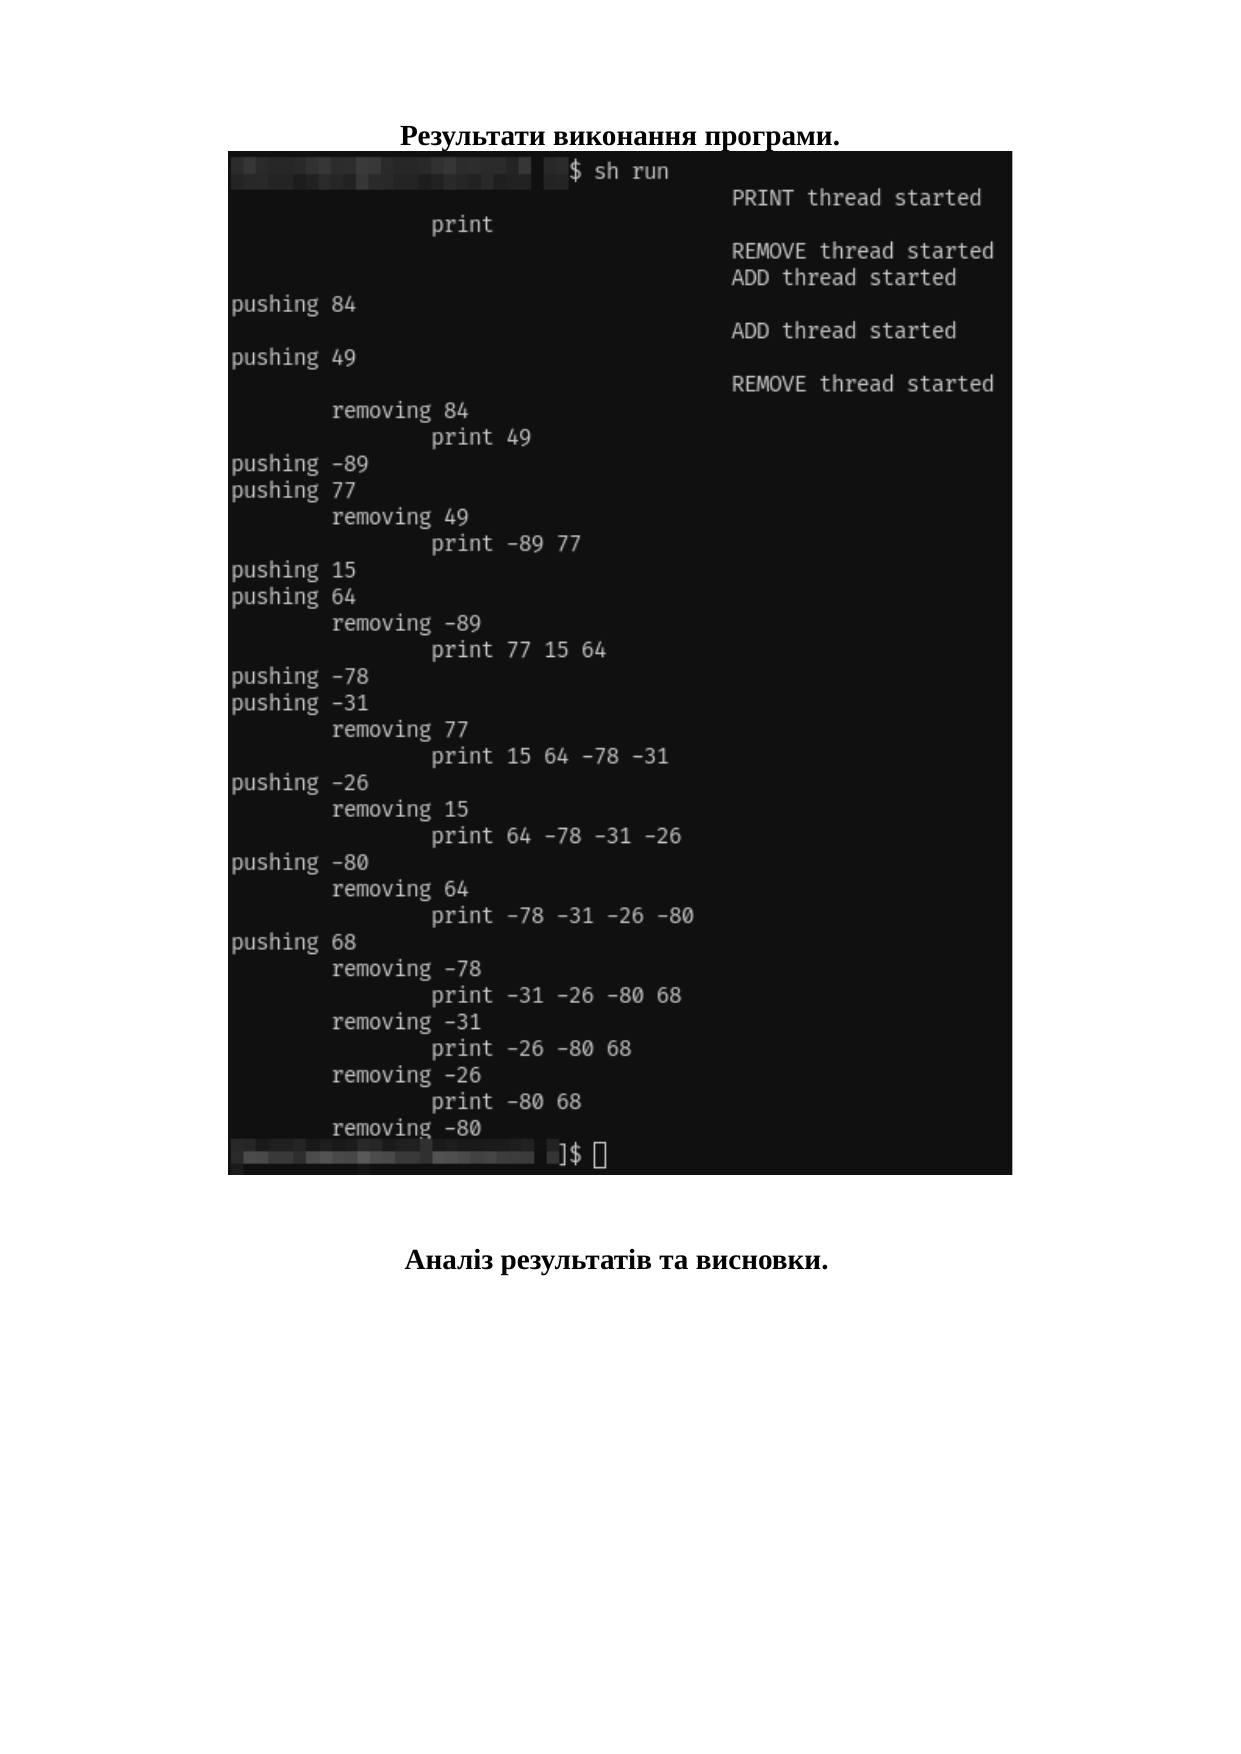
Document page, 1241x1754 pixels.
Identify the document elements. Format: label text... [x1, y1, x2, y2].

text Аналіз результатів та висновки. [118, 1242, 1122, 1276]
text Результати виконання програми. [118, 118, 1122, 152]
picture [228, 151, 1013, 1175]
